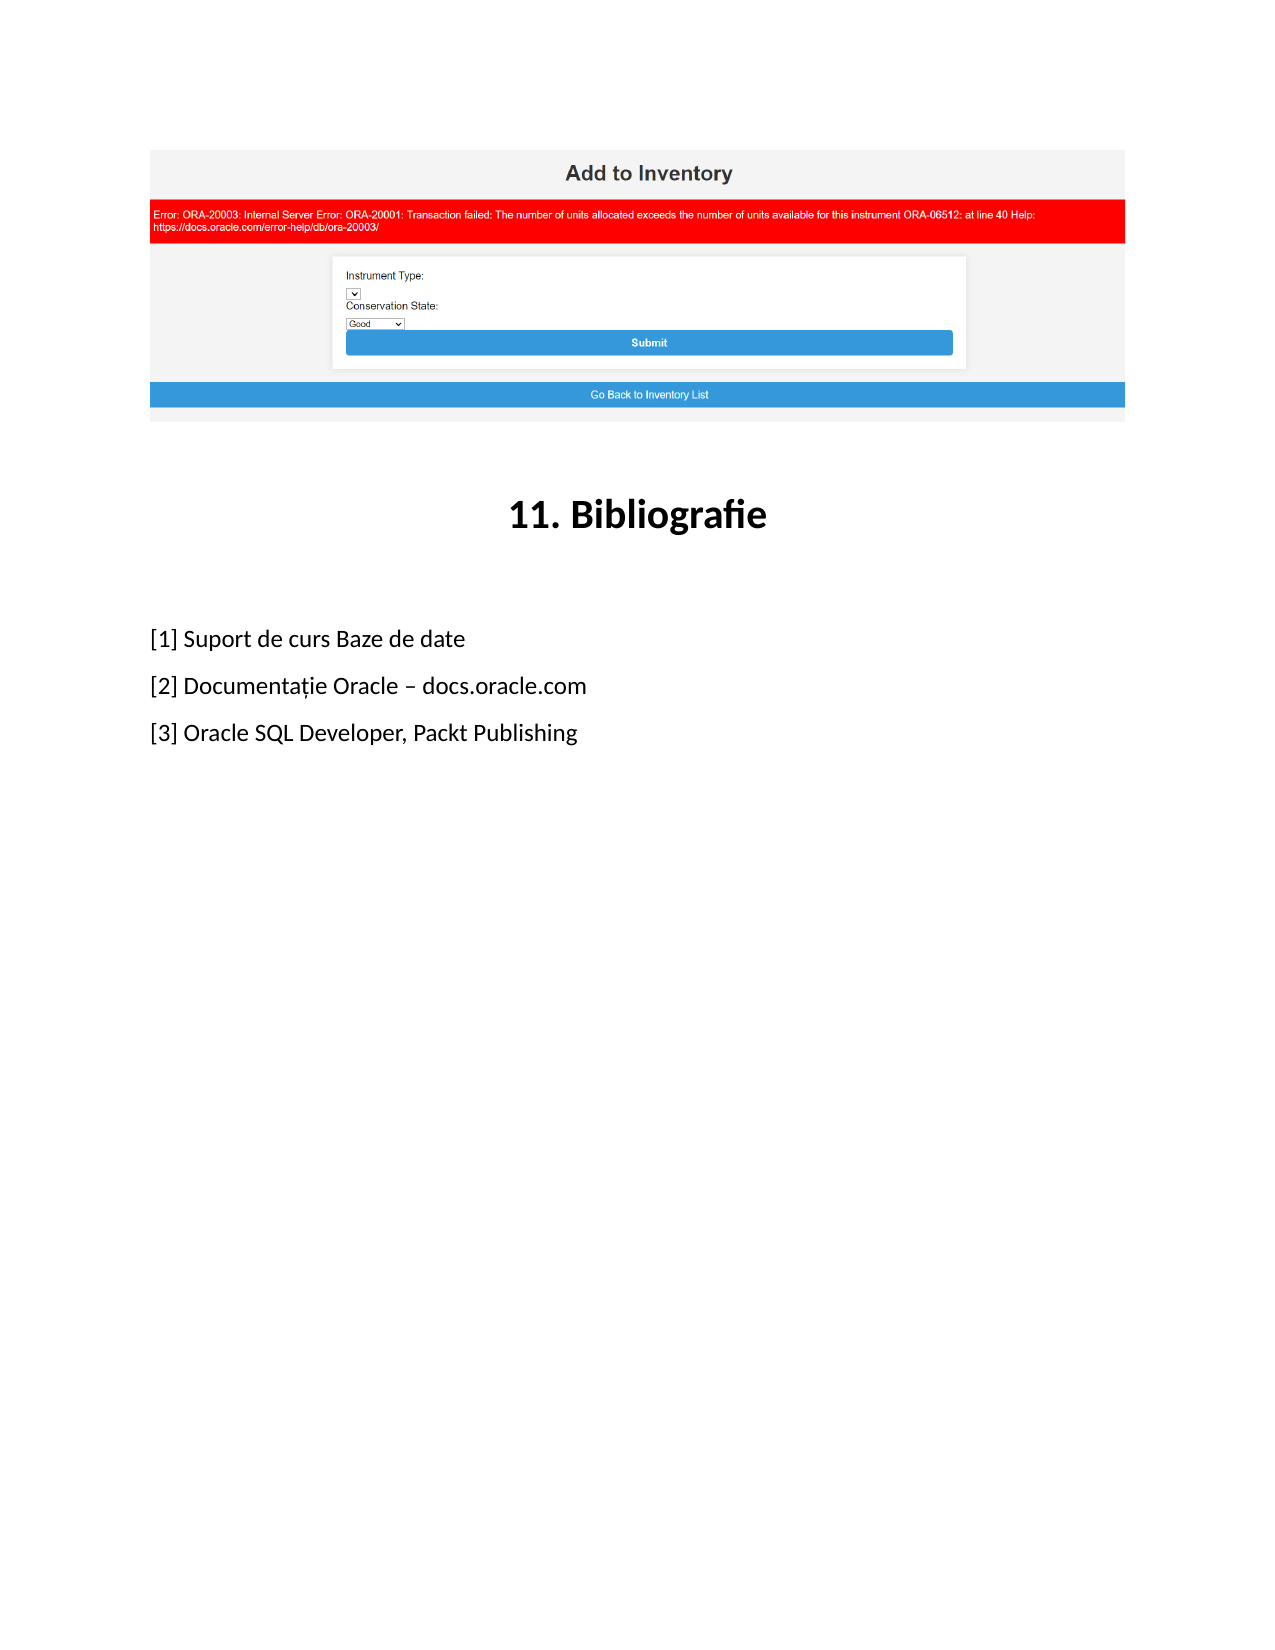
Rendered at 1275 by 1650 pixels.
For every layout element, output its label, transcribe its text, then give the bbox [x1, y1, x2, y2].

text [1] Suport de curs Baze de date [150, 623, 1125, 653]
text [2] Documentație Oracle – docs.oracle.com [150, 670, 1125, 701]
text [3] Oracle SQL Developer, Packt Publishing [150, 717, 1125, 748]
text 11. Bibliografie [150, 488, 1125, 539]
